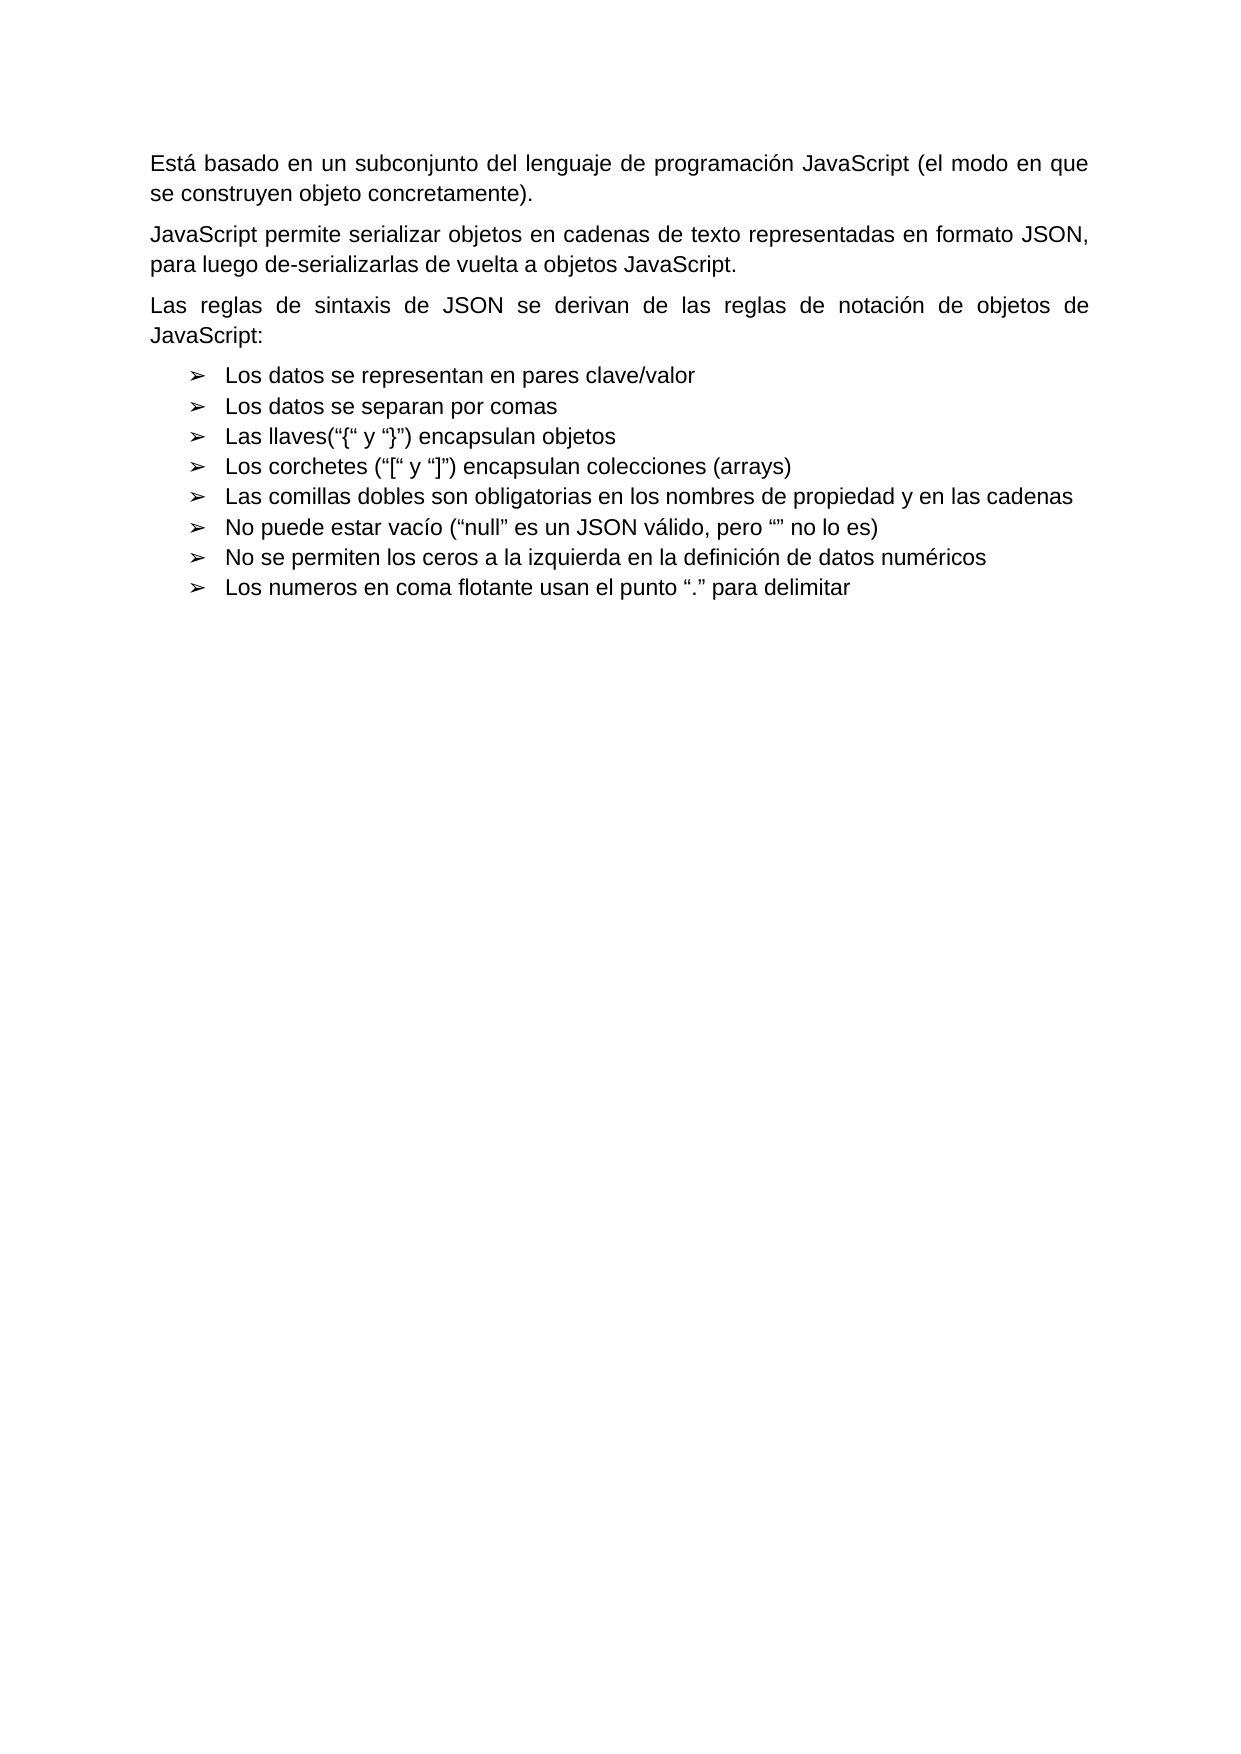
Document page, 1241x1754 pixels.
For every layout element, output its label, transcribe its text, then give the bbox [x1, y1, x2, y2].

list Los datos se representan en pares clave/valor [187, 362, 1090, 389]
text Las reglas de sintaxis de JSON se derivan de las reglas de notación de objetos de JavaScript: [150, 292, 1090, 348]
text JavaScript permite serializar objetos en cadenas de texto representadas en formato JSON, para luego de-serializarlas de vuelta a objetos JavaScript. [150, 221, 1090, 277]
list Los corchetes (“[“ y “]”) encapsulan colecciones (arrays) [187, 453, 1090, 479]
list Los datos se separan por comas [187, 393, 1090, 419]
text Está basado en un subconjunto del lenguaje de programación JavaScript (el modo en que se construyen objeto concretamente). [150, 150, 1090, 207]
list Los numeros en coma flotante usan el punto “.” para delimitar [187, 574, 1090, 600]
list Las comillas dobles son obligatorias en los nombres de propiedad y en las cadenas [187, 483, 1090, 510]
list Las llaves(“{“ y “}”) encapsulan objetos [187, 423, 1090, 449]
list No se permiten los ceros a la izquierda en la definición de datos numéricos [187, 544, 1090, 570]
list No puede estar vacío (“null” es un JSON válido, pero “” no lo es) [187, 513, 1090, 540]
